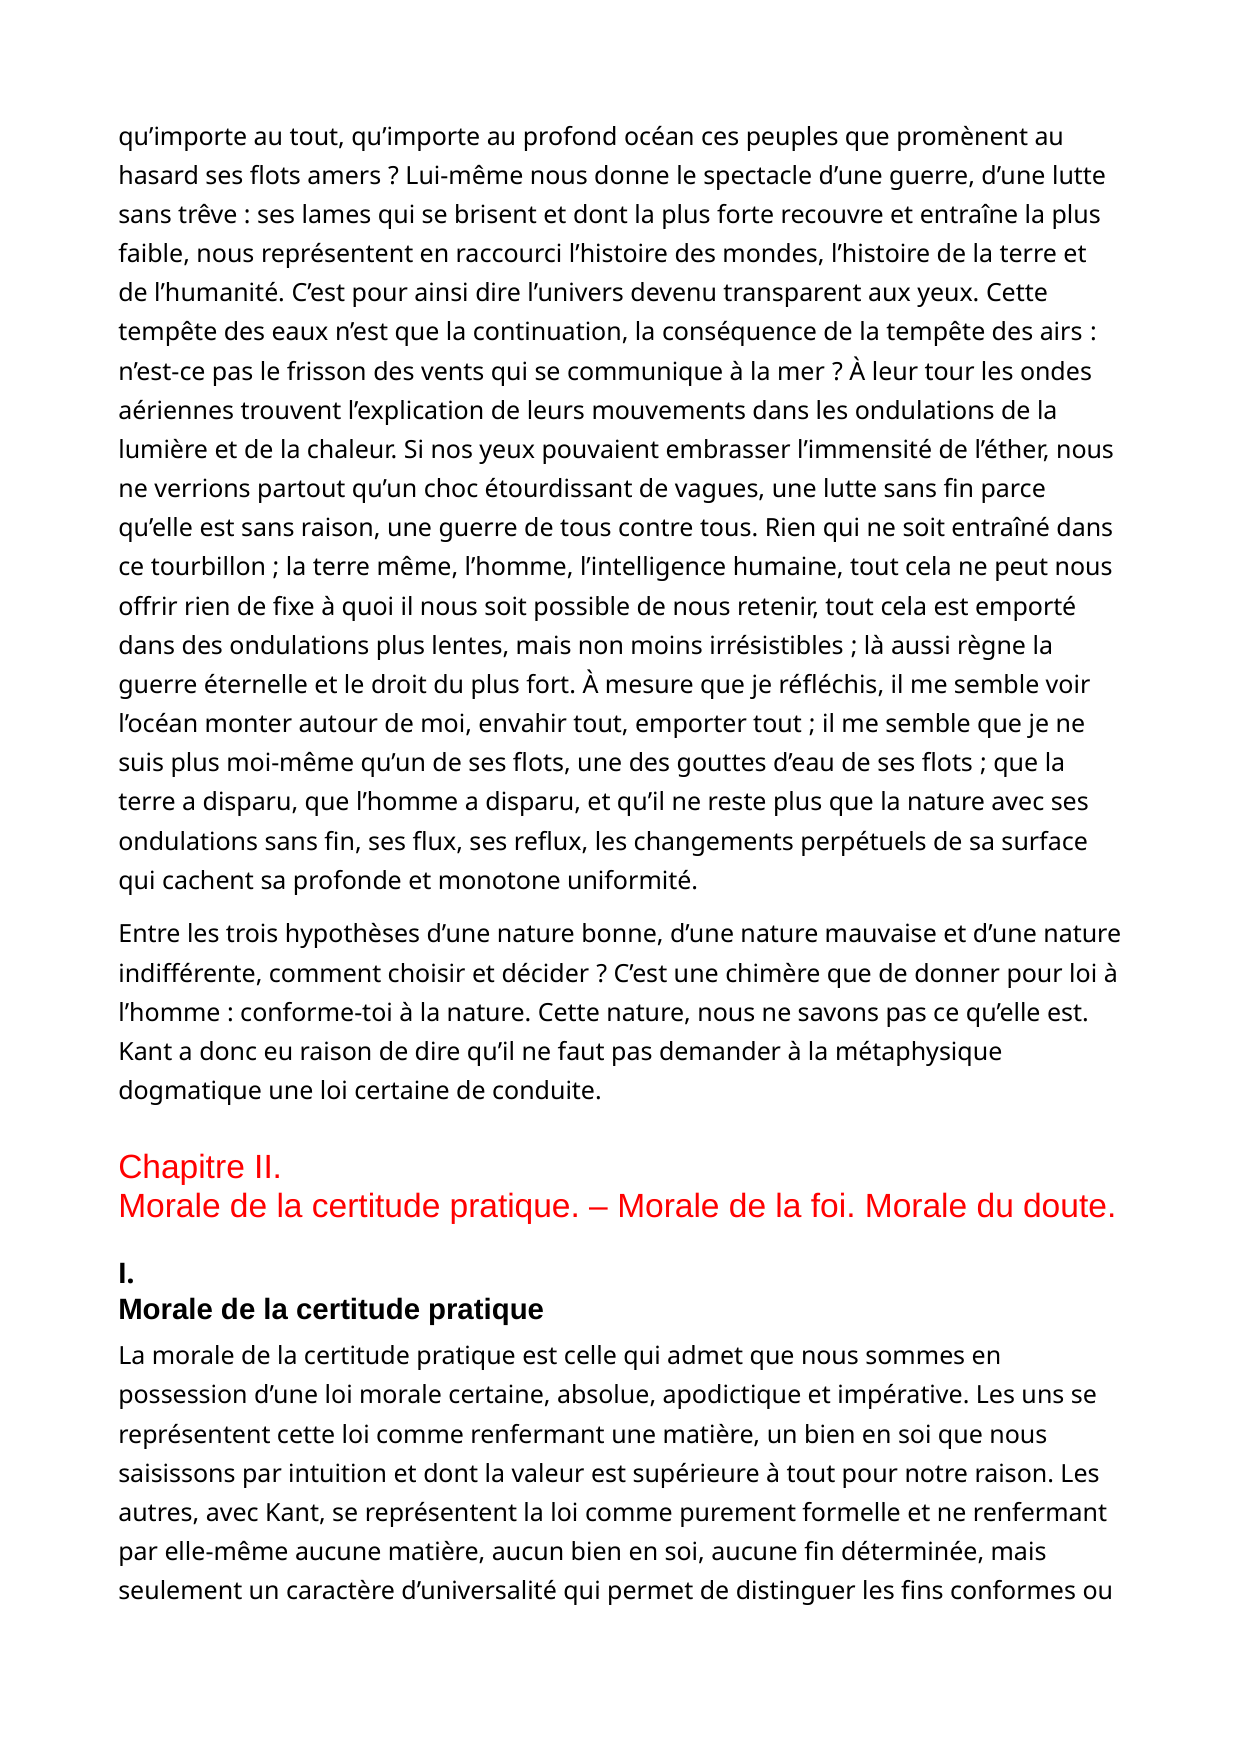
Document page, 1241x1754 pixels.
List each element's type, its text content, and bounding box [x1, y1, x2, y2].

text qu’importe au tout, qu’importe au profond océan ces peuples que promènent au hasard ses flots amers ? Lui-même nous donne le spectacle d’une guerre, d’une lutte sans trêve : ses lames qui se brisent et dont la plus forte recouvre et entraîne la plus faible, nous représentent en raccourci l’histoire des mondes, l’histoire de la terre et de l’humanité. C’est pour ainsi dire l’univers devenu transparent aux yeux. Cette tempête des eaux n’est que la continuation, la conséquence de la tempête des airs : n’est-ce pas le frisson des vents qui se communique à la mer ? À leur tour les ondes aériennes trouvent l’explication de leurs mouvements dans les ondulations de la lumière et de la chaleur. Si nos yeux pouvaient embrasser l’immensité de l’éther, nous ne verrions partout qu’un choc étourdissant de vagues, une lutte sans fin parce qu’elle est sans raison, une guerre de tous contre tous. Rien qui ne soit entraîné dans ce tourbillon ; la terre même, l’homme, l’intelligence humaine, tout cela ne peut nous offrir rien de fixe à quoi il nous soit possible de nous retenir, tout cela est emporté dans des ondulations plus lentes, mais non moins irrésistibles ; là aussi règne la guerre éternelle et le droit du plus fort. À mesure que je réfléchis, il me semble voir l’océan monter autour de moi, envahir tout, emporter tout ; il me semble que je ne suis plus moi-même qu’un de ses flots, une des gouttes d’eau de ses flots ; que la terre a disparu, que l’homme a disparu, et qu’il ne reste plus que la nature avec ses ondulations sans fin, ses flux, ses reflux, les changements perpétuels de sa surface qui cachent sa profonde et monotone uniformité. [118, 118, 1122, 896]
text Entre les trois hypothèses d’une nature bonne, d’une nature mauvaise et d’une nature indifférente, comment choisir et décider ? C’est une chimère que de donner pour loi à l’homme : conforme-toi à la nature. Cette nature, nous ne savons pas ce qu’elle est. Kant a donc eu raison de dire qu’il ne faut pas demander à la métaphysique dogmatique une loi certaine de conduite. [118, 916, 1122, 1107]
subtitle I. Morale de la certitude pratique [118, 1252, 1122, 1325]
text La morale de la certitude pratique est celle qui admet que nous sommes en possession d’une loi morale certaine, absolue, apodictique et impérative. Les uns se représentent cette loi comme renfermant une matière, un bien en soi que nous saisissons par intuition et dont la valeur est supérieure à tout pour notre raison. Les autres, avec Kant, se représentent la loi comme purement formelle et ne renfermant par elle-même aucune matière, aucun bien en soi, aucune fin déterminée, mais seulement un caractère d’universalité qui permet de distinguer les fins conformes ou [118, 1338, 1122, 1607]
subtitle Chapitre II. Morale de la certitude pratique. – Morale de la foi. Morale du doute. [118, 1147, 1122, 1224]
